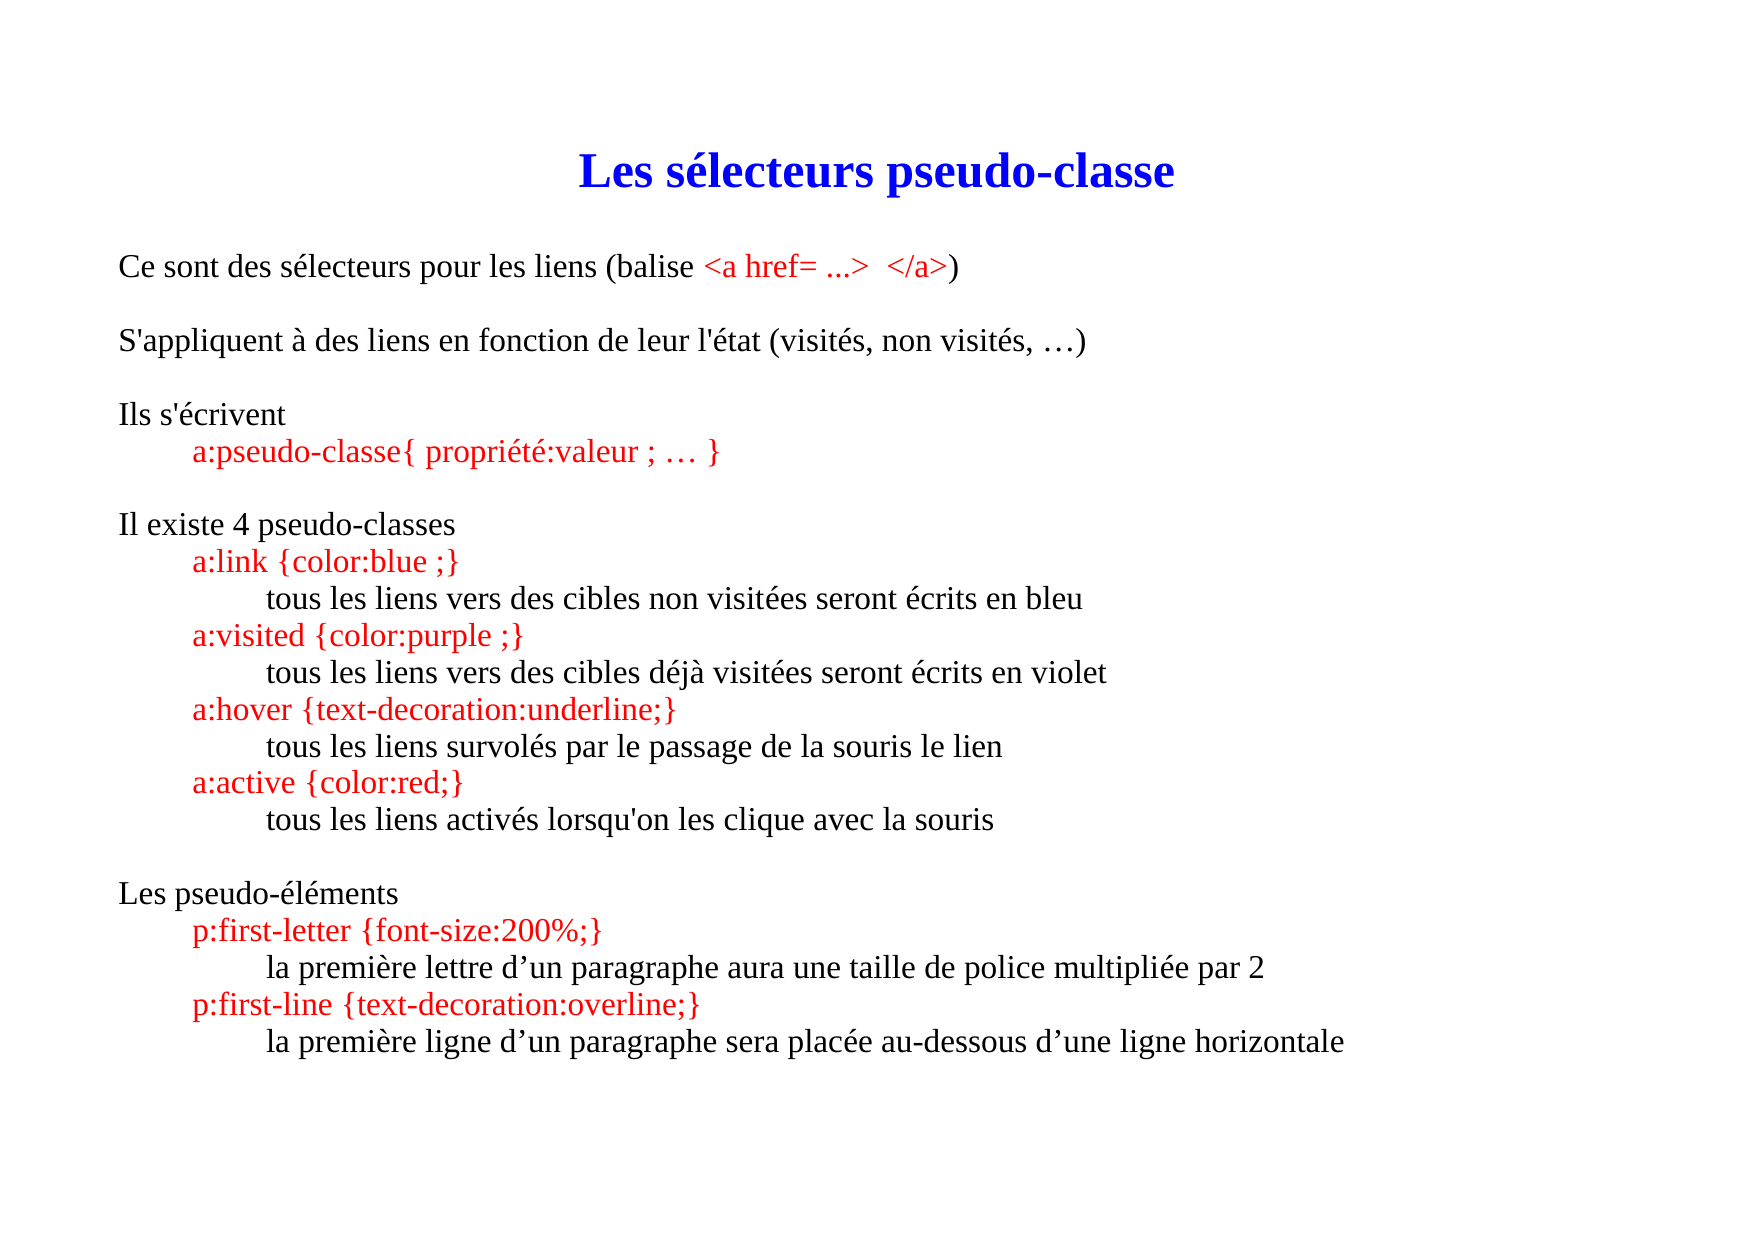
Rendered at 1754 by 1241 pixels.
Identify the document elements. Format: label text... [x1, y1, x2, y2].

text a:pseudo-classe{ propriété:valeur ; … } [118, 432, 1636, 469]
text la première ligne d’un paragraphe sera placée au-dessous d’une ligne horizontale [118, 1022, 1636, 1059]
text tous les liens vers des cibles déjà visitées seront écrits en violet [118, 653, 1636, 690]
text tous les liens activés lorsqu'on les clique avec la souris [118, 801, 1636, 838]
text Les pseudo-éléments [118, 875, 1636, 912]
subtitle Les sélecteurs pseudo-classe [118, 143, 1636, 198]
text Ce sont des sélecteurs pour les liens (balise <a href= ...> </a>) [118, 248, 1636, 285]
text Il existe 4 pseudo-classes [118, 506, 1636, 543]
text p:first-letter {font-size:200%;} [118, 912, 1636, 948]
text la première lettre d’un paragraphe aura une taille de police multipliée par 2 [118, 948, 1636, 985]
text a:active {color:red;} [118, 764, 1636, 801]
text Ils s'écrivent [118, 395, 1636, 432]
text p:first-line {text-decoration:overline;} [118, 985, 1636, 1022]
text a:hover {text-decoration:underline;} [118, 690, 1636, 727]
text a:link {color:blue ;} [118, 543, 1636, 580]
text tous les liens vers des cibles non visitées seront écrits en bleu [118, 580, 1636, 617]
text a:visited {color:purple ;} [118, 617, 1636, 653]
text tous les liens survolés par le passage de la souris le lien [118, 727, 1636, 764]
text S'appliquent à des liens en fonction de leur l'état (visités, non visités, …) [118, 322, 1636, 358]
